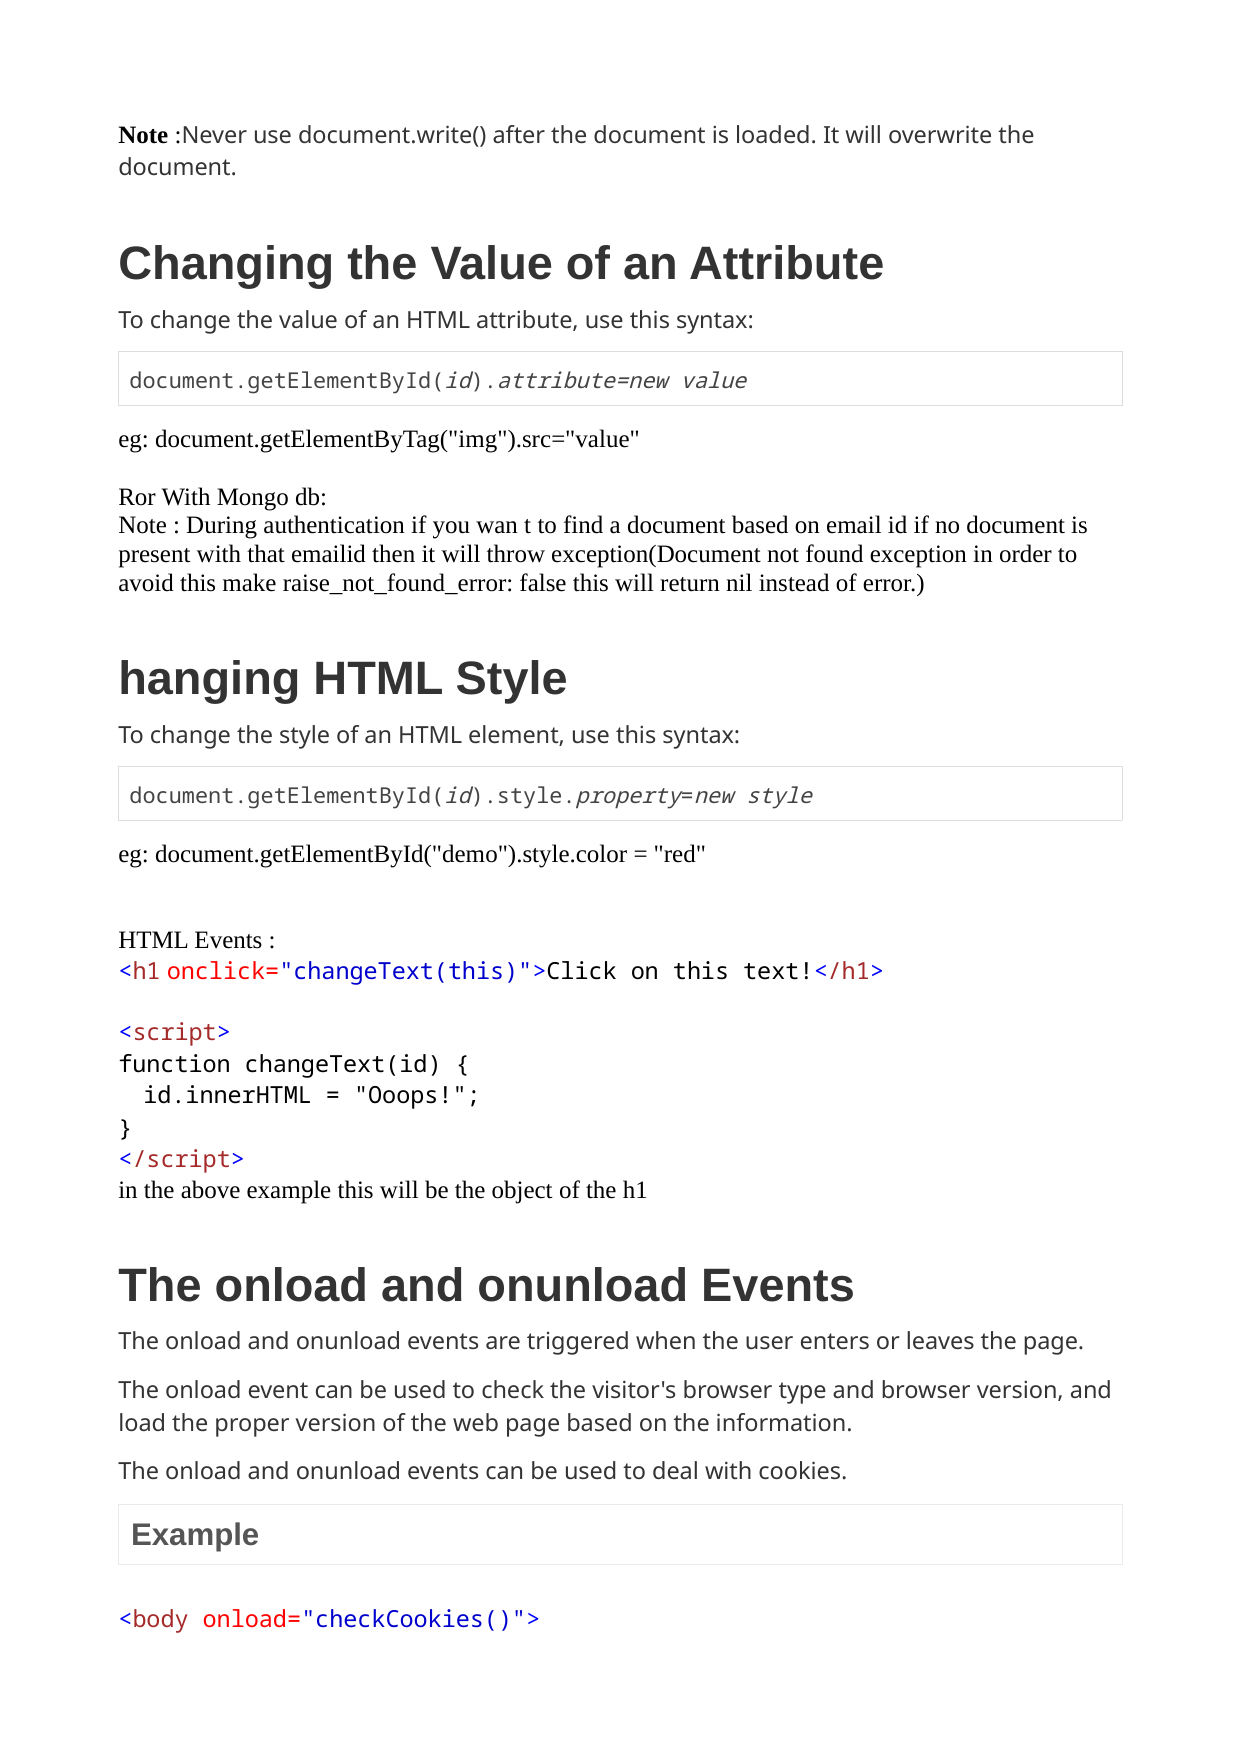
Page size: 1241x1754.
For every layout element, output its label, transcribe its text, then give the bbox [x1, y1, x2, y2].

text To change the style of an HTML element, use this syntax: [118, 717, 1122, 750]
text The onload and onunload events are triggered when the user enters or leaves the page. [118, 1324, 1122, 1357]
text document.getElementById(id).style.property=new style [119, 767, 1122, 820]
subtitle Example [119, 1505, 1122, 1564]
text eg: document.getElementByTag("img").src="value" [118, 424, 1122, 453]
text To change the value of an HTML attribute, use this syntax: [118, 302, 1122, 335]
text <body onload="checkCookies()"> [118, 1602, 1122, 1634]
text HTML Events : [118, 925, 1122, 954]
text Note :Never use document.write() after the document is loaded. It will overwrite the document. [118, 118, 1122, 182]
subtitle The onload and onunload Events [118, 1257, 1122, 1311]
text The onload event can be used to check the visitor's browser type and browser version, and load the proper version of the web page based on the information. [118, 1372, 1122, 1438]
text Note : During authentication if you wan t to find a document based on email id if no document is present with that emailid then it will throw exception(Document not found exception in order to avoid this make raise_not_found_error: false this will return nil instead of error.) [118, 511, 1122, 597]
subtitle hanging HTML Style [118, 651, 1122, 704]
subtitle Changing the Value of an Attribute [118, 236, 1122, 290]
text document.getElementById(id).attribute=new value [119, 352, 1122, 405]
text The onload and onunload events can be used to deal with cookies. [118, 1453, 1122, 1486]
text <h1 onclick="changeText(this)">Click on this text!</h1> <script> function changeText(id) { id.innerHTML = "Ooops!"; } </script> [118, 954, 1122, 1175]
text in the above example this will be the object of the h1 [118, 1175, 1122, 1203]
text Ror With Mongo db: [118, 482, 1122, 511]
text eg: document.getElementById("demo").style.color = "red" [118, 839, 1122, 868]
